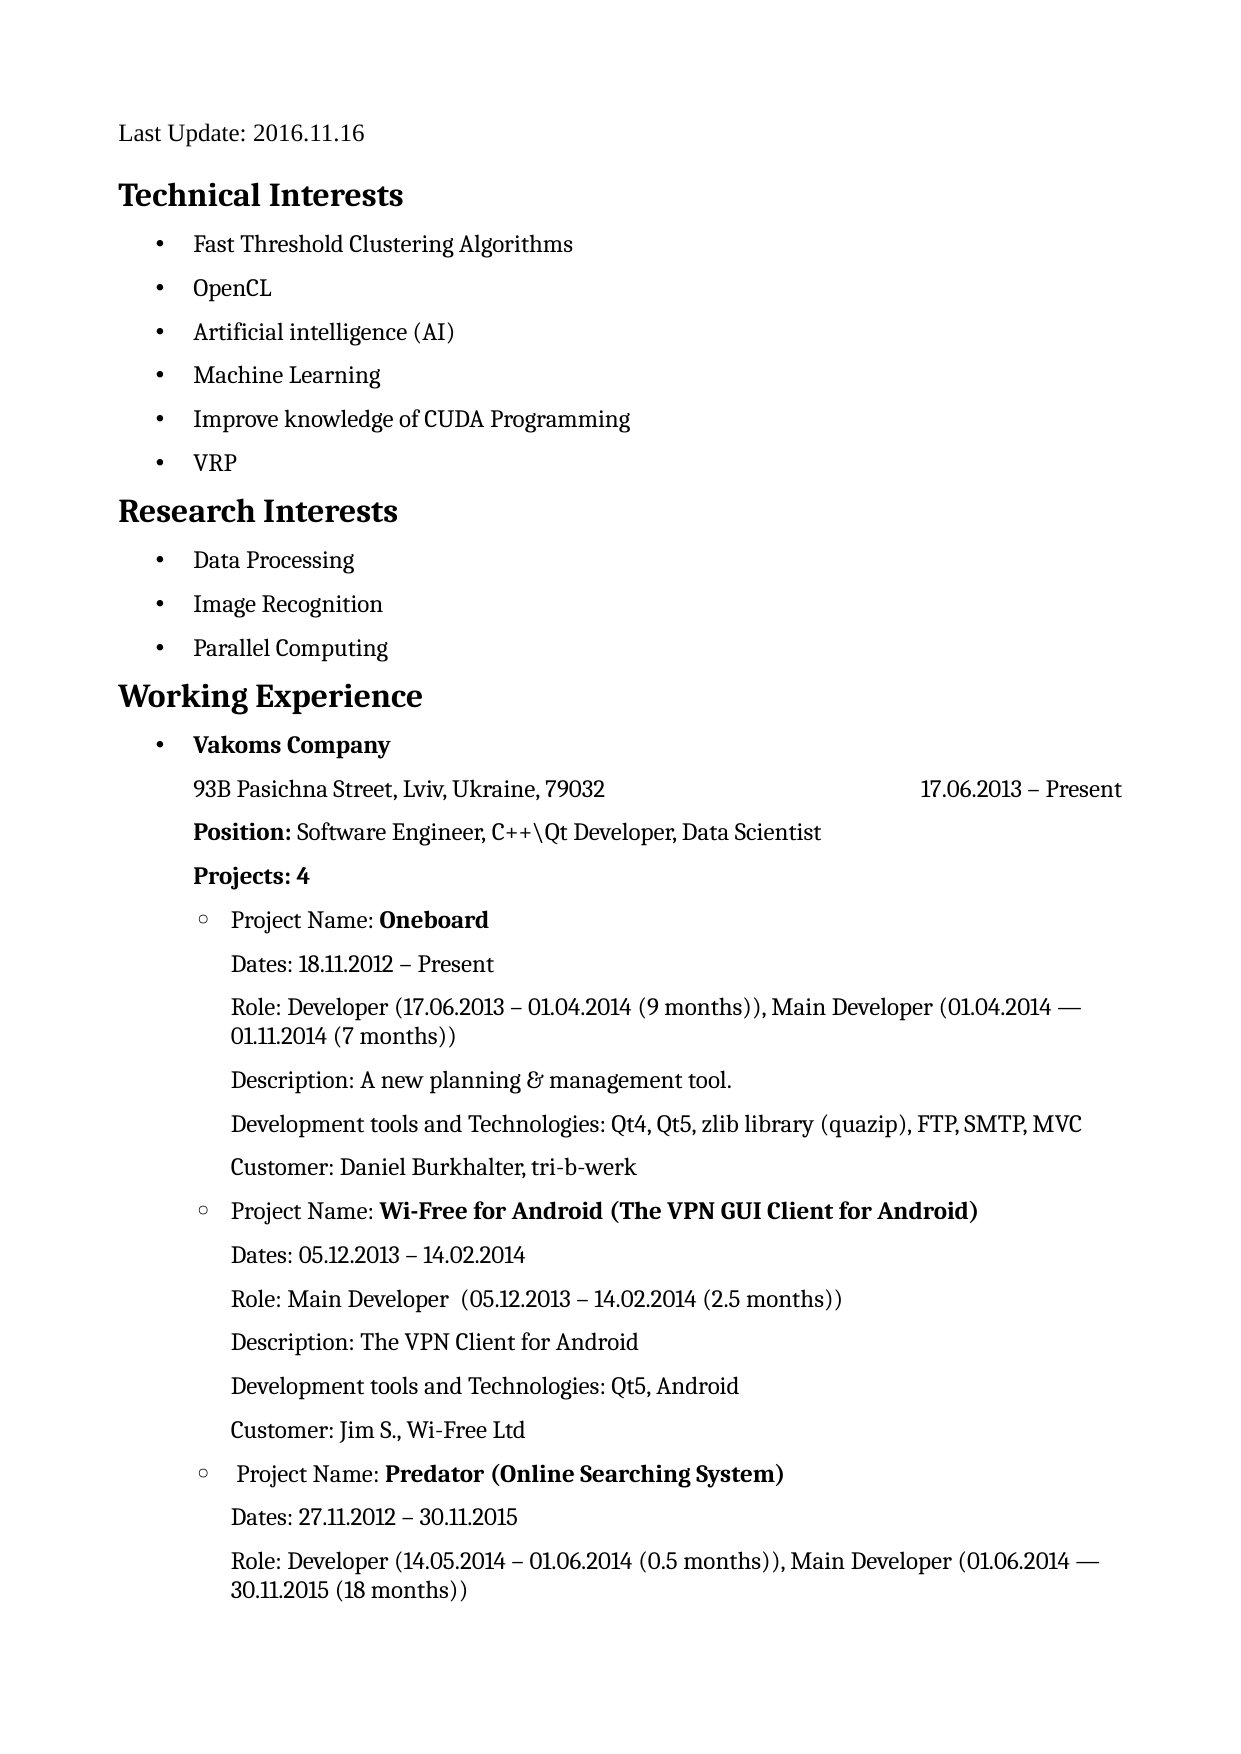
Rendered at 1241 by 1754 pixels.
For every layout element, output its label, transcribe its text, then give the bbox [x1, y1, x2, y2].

list VRP [156, 449, 1122, 477]
list Dates: 27.11.2012 – 30.11.2015 [193, 1503, 1122, 1532]
list Position: Software Engineer, C++\Qt Developer, Data Scientist [156, 818, 1122, 847]
list Data Processing [156, 546, 1122, 575]
list Fast Threshold Clustering Algorithms [156, 230, 1122, 259]
list Description: The VPN Client for Android [193, 1328, 1122, 1357]
list Vakoms Company [156, 731, 1122, 759]
list Improve knowledge of CUDA Programming [156, 405, 1122, 434]
list 17.06.2013 – Present [835, 774, 1122, 803]
subtitle Research Interests [118, 492, 1122, 531]
list Machine Learning [156, 361, 1122, 390]
list Role: Main Developer (05.12.2013 – 14.02.2014 (2.5 months)) [193, 1284, 1122, 1313]
list Projects: 4 [156, 862, 1122, 891]
subtitle Working Experience [118, 677, 1122, 716]
list Development tools and Technologies: Qt5, Android [193, 1372, 1122, 1401]
list Role: Developer (17.06.2013 – 01.04.2014 (9 months)), Main Developer (01.04.2014 — 01.11.2014 (7 months)) [193, 993, 1122, 1051]
list Artificial intelligence (AI) [156, 317, 1122, 346]
list Customer: Daniel Burkhalter, tri-b-werk [193, 1153, 1122, 1182]
list Parallel Computing [156, 633, 1122, 662]
list Project Name: Oneboard [193, 906, 1122, 934]
list Dates: 18.11.2012 – Present [193, 949, 1122, 978]
list Role: Developer (14.05.2014 – 01.06.2014 (0.5 months)), Main Developer (01.06.2014 — 30.11.2015 (18 months)) [193, 1547, 1122, 1604]
list Description: A new planning & management tool. [193, 1066, 1122, 1094]
list Project Name: Predator (Online Searching System) [193, 1459, 1122, 1488]
list Customer: Jim S., Wi-Free Ltd [193, 1416, 1122, 1444]
list Project Name: Wi-Free for Android (The VPN GUI Client for Android) [193, 1197, 1122, 1226]
list OpenCL [156, 274, 1122, 302]
subtitle Technical Interests [118, 176, 1122, 215]
list 93B Pasichna Street, Lviv, Ukraine, 79032 [156, 774, 752, 803]
list Image Recognition [156, 590, 1122, 618]
list Development tools and Technologies: Qt4, Qt5, zlib library (quazip), FTP, SMTP, MVC [193, 1109, 1122, 1138]
list Dates: 05.12.2013 – 14.02.2014 [193, 1241, 1122, 1269]
